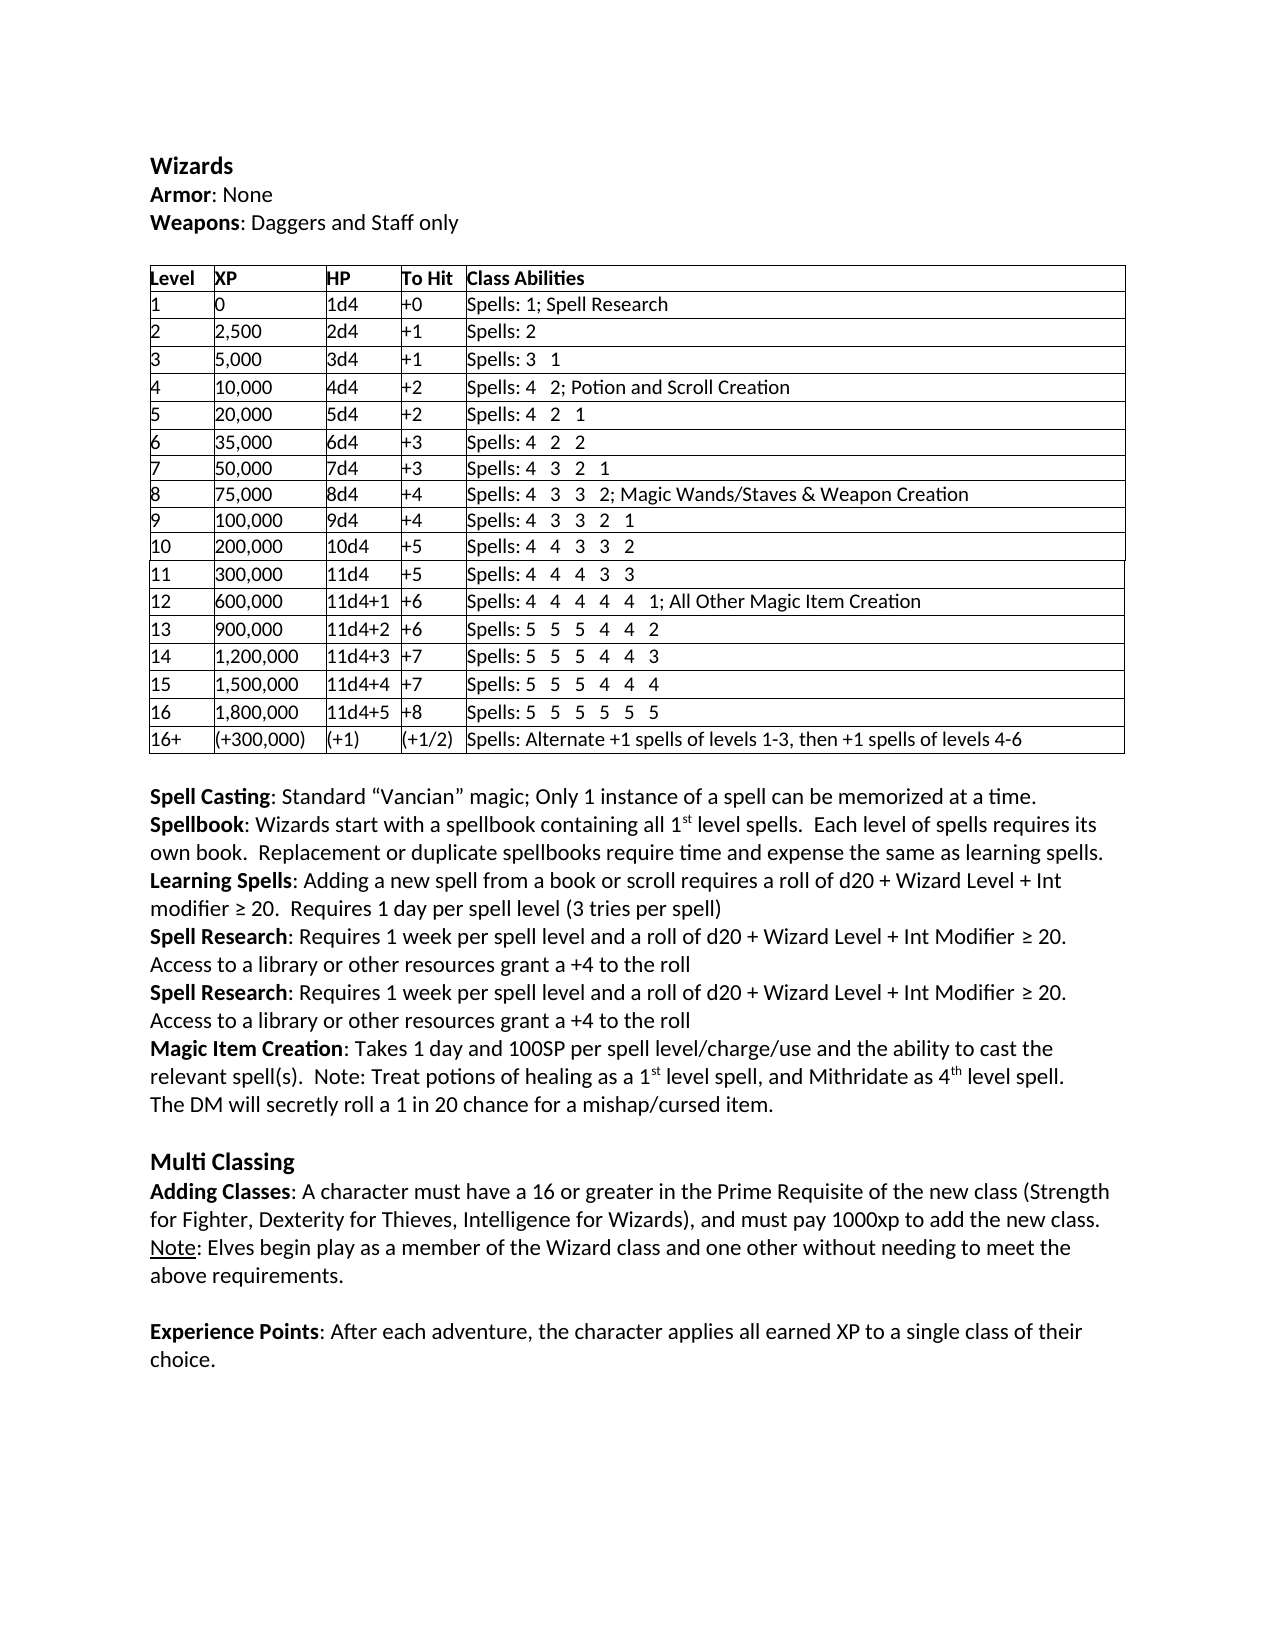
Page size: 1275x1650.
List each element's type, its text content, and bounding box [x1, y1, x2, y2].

table_cell Spells: 5 5 5 5 5 5 [467, 699, 1124, 726]
table_cell 35,000 [215, 430, 326, 454]
table_cell (+1) [327, 727, 401, 753]
table_cell 6 [151, 430, 214, 454]
text Magic Item Creation: Takes 1 day and 100SP per spell level/charge/use and the ability to cast the relevant spell(s). Note: Treat potions of healing as a 1st level spell, and Mithridate as 4th level spell. [150, 1034, 1125, 1090]
table_cell Spells: 5 5 5 4 4 2 [467, 616, 1124, 643]
table_cell 14 [150, 644, 214, 670]
text The DM will secretly roll a 1 in 20 chance for a mishap/cursed item. [150, 1090, 1125, 1118]
table_cell 12 [150, 589, 214, 615]
table_cell 900,000 [215, 616, 326, 643]
text Weapons: Daggers and Staff only [150, 208, 1125, 237]
table_cell 16+ [150, 727, 214, 753]
table_cell 11d4+5 [327, 699, 401, 726]
table_cell +6 [402, 589, 466, 615]
table_cell 9d4 [327, 508, 401, 532]
table_cell 7 [151, 456, 214, 480]
table_cell Spells: 5 5 5 4 4 3 [467, 644, 1124, 670]
table_cell 5d4 [327, 402, 401, 428]
text Spell Research: Requires 1 week per spell level and a roll of d20 + Wizard Level + Int Modifier ≥ 20. Access to a library or other resources grant a +4 to the roll [150, 978, 1125, 1034]
table_cell 2,500 [215, 319, 326, 346]
table_cell 200,000 [215, 533, 326, 560]
table_cell 10 [151, 533, 214, 560]
table_cell 11d4+3 [327, 644, 401, 670]
table_cell Spells: 2 [467, 319, 1125, 346]
table_cell 11d4 [327, 561, 401, 587]
text Spellbook: Wizards start with a spellbook containing all 1st level spells. Each level of spells requires its own book. Replacement or duplicate spellbooks require time and expense the same as learning spells. [150, 810, 1125, 866]
table_cell Spells: 4 2 1 [467, 402, 1125, 428]
table_cell 8 [151, 481, 214, 506]
text Wizards [150, 150, 1125, 181]
table_header Class Abilities [467, 266, 1125, 291]
table_cell Spells: 1; Spell Research [467, 292, 1125, 318]
table_cell Spells: 3 1 [467, 347, 1125, 373]
text Multi Classing [150, 1146, 1125, 1177]
table_cell 100,000 [215, 508, 326, 532]
table_cell +7 [402, 671, 466, 698]
text Experience Points: After each adventure, the character applies all earned XP to a single class of their choice. [150, 1317, 1125, 1373]
table_cell 600,000 [215, 589, 326, 615]
table_cell Spells: 4 4 4 4 4 1; All Other Magic Item Creation [467, 589, 1124, 615]
table_header To Hit [402, 266, 466, 291]
text Armor: None [150, 181, 1125, 208]
table_cell 4 [151, 374, 214, 401]
table_cell 75,000 [215, 481, 326, 506]
text Adding Classes: A character must have a 16 or greater in the Prime Requisite of the new class (Strength for Fighter, Dexterity for Thieves, Intelligence for Wizards), and must pay 1000xp to add the new class. Note: Elves begin play as a member of the Wizard class and one other without needing to meet the above requirements. [150, 1177, 1125, 1289]
table_cell 8d4 [327, 481, 401, 506]
table_cell 0 [215, 292, 326, 318]
table_cell 50,000 [215, 456, 326, 480]
table_header HP [327, 266, 401, 291]
table_cell Spells: 4 3 3 2; Magic Wands/Staves & Weapon Creation [467, 481, 1125, 506]
table_cell 11 [150, 561, 214, 587]
table_cell 10d4 [327, 533, 401, 560]
table_cell Spells: 4 2; Potion and Scroll Creation [467, 374, 1125, 401]
text Spell Research: Requires 1 week per spell level and a roll of d20 + Wizard Level + Int Modifier ≥ 20. Access to a library or other resources grant a +4 to the roll [150, 922, 1125, 978]
table_cell 300,000 [215, 561, 326, 587]
table_cell 4d4 [327, 374, 401, 401]
table_cell +8 [402, 699, 466, 726]
table_cell 1d4 [327, 292, 401, 318]
table_cell 20,000 [215, 402, 326, 428]
text Learning Spells: Adding a new spell from a book or scroll requires a roll of d20 + Wizard Level + Int modifier ≥ 20. Requires 1 day per spell level (3 tries per spell) [150, 866, 1125, 922]
table_cell +1 [402, 319, 466, 346]
table_cell 11d4+4 [327, 671, 401, 698]
table_cell Spells: 4 3 3 2 1 [467, 508, 1125, 532]
table_cell 6d4 [327, 430, 401, 454]
table_cell +7 [402, 644, 466, 670]
table_cell 3d4 [327, 347, 401, 373]
table_cell +4 [402, 481, 466, 506]
table_cell 5,000 [215, 347, 326, 373]
table_cell 10,000 [215, 374, 326, 401]
table_cell Spells: 5 5 5 4 4 4 [467, 671, 1124, 698]
table_cell (+300,000) [215, 727, 326, 753]
table_cell 2 [151, 319, 214, 346]
table_cell Spells: 4 3 2 1 [467, 456, 1125, 480]
table_cell Spells: Alternate +1 spells of levels 1-3, then +1 spells of levels 4-6 [467, 727, 1124, 753]
table_cell Spells: 4 2 2 [467, 430, 1125, 454]
table_cell +6 [402, 616, 466, 643]
table_cell +2 [402, 374, 466, 401]
table_cell +3 [402, 430, 466, 454]
table_header XP [215, 266, 326, 291]
table_cell Spells: 4 4 3 3 2 [467, 533, 1125, 560]
table_cell 7d4 [327, 456, 401, 480]
table_cell +3 [402, 456, 466, 480]
table_cell 13 [150, 616, 214, 643]
table_cell (+1/2) [402, 727, 466, 753]
table_cell 1,800,000 [215, 699, 326, 726]
table_cell 16 [150, 699, 214, 726]
table_cell +5 [402, 533, 466, 560]
table_cell 3 [151, 347, 214, 373]
table_cell +2 [402, 402, 466, 428]
table_cell 15 [150, 671, 214, 698]
table_cell +0 [402, 292, 466, 318]
table_cell Spells: 4 4 4 3 3 [467, 561, 1124, 587]
table_cell 1 [151, 292, 214, 318]
table_cell 1,200,000 [215, 644, 326, 670]
table_cell 11d4+1 [327, 589, 401, 615]
table_cell 5 [151, 402, 214, 428]
table_cell 2d4 [327, 319, 401, 346]
table_cell 11d4+2 [327, 616, 401, 643]
table_cell +4 [402, 508, 466, 532]
table_cell 1,500,000 [215, 671, 326, 698]
table_cell 9 [151, 508, 214, 532]
text Spell Casting: Standard “Vancian” magic; Only 1 instance of a spell can be memorized at a time. [150, 782, 1125, 810]
table_cell +5 [402, 561, 466, 587]
table_header Level [151, 266, 214, 291]
table_cell +1 [402, 347, 466, 373]
